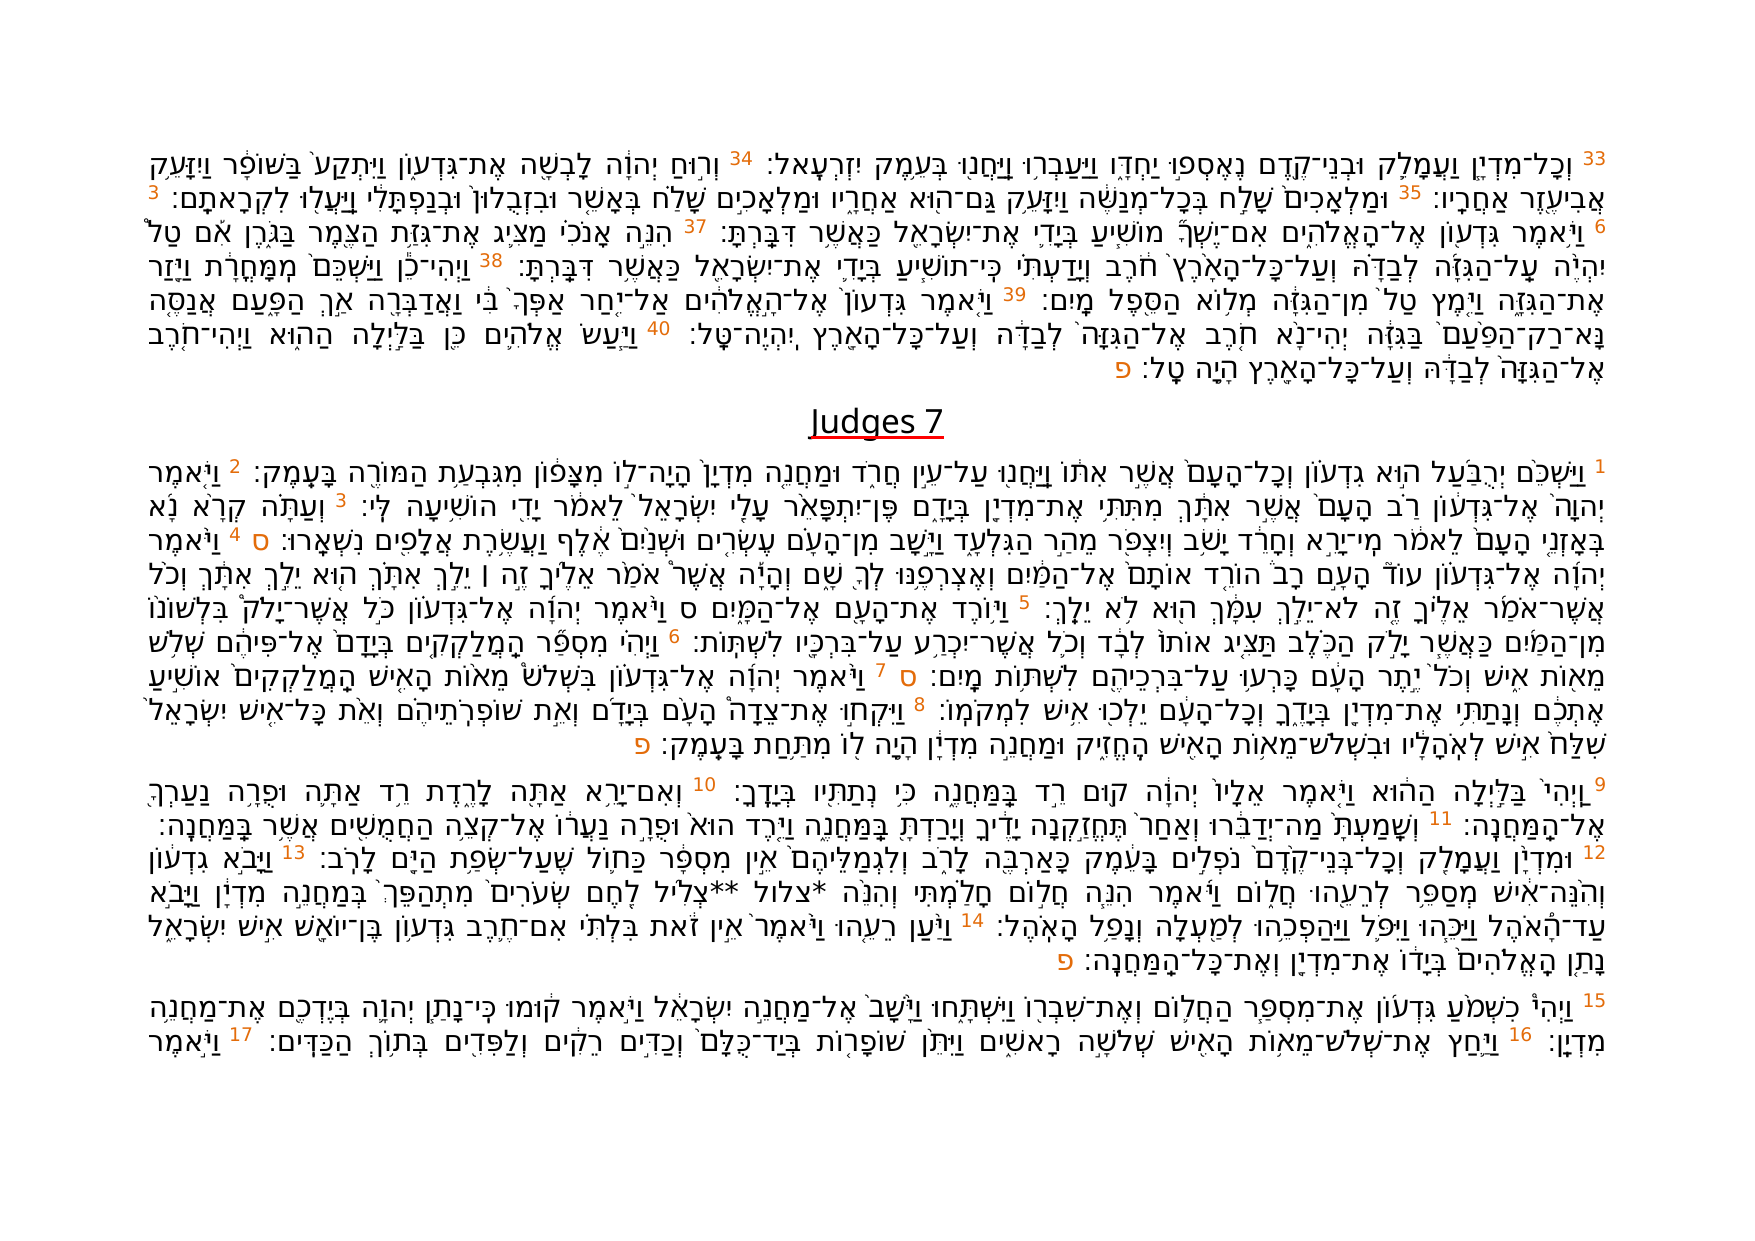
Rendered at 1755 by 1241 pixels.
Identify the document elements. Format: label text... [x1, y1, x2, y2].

text Judges 7 [148, 398, 1606, 443]
text 1 וַיַּשְׁכֵּ֨ם יְרֻבַּ֜עַל ה֣וּא גִדְע֗וֹן וְכָל־הָעָם֙ אֲשֶׁ֣ר אִתּ֔וֹ וַֽיַּחֲנ֖וּ עַל־עֵ֣ין חֲרֹ֑ד וּמַחֲנֵ֤ה מִדְיָן֙ הָיָה־ל֣וֹ מִצָּפ֔וֹן מִגִּבְעַ֥ת הַמּוֹרֶ֖ה בָּעֵֽמֶק׃ 2 וַיֹּ֤אמֶר יְהוָה֙ אֶל־גִּדְע֔וֹן רַ֗ב הָעָם֙ אֲשֶׁ֣ר אִתָּ֔ךְ מִתִּתִּ֥י אֶת־מִדְיָ֖ן בְּיָדָ֑ם פֶּן־יִתְפָּאֵ֨ר עָלַ֤י יִשְׂרָאֵל֙ לֵאמֹ֔ר יָדִ֖י הוֹשִׁ֥יעָה לִּֽי׃ ‬‬‬‬3 וְעַתָּ֗ה קְרָ֨א נָ֜א בְּאָזְנֵ֤י הָעָם֙ לֵאמֹ֔ר מִֽי־יָרֵ֣א וְחָרֵ֔ד יָשֹׁ֥ב וְיִצְפֹּ֖ר מֵהַ֣ר הַגִּלְעָ֑ד וַיָּ֣שָׁב מִן־הָעָ֗ם עֶשְׂרִ֤ים וּשְׁנַ֙יִם֙ אֶ֔לֶף וַעֲשֶׂ֥רֶת אֲלָפִ֖ים נִשְׁאָֽרוּ׃ ס ‬‬‬‬4 וַיֹּ֨אמֶר יְהוָ֜ה אֶל־גִּדְע֗וֹן עוֹד֮ הָעָ֣ם רָב֒ הוֹרֵ֤ד אוֹתָם֙ אֶל־הַמַּ֔יִם וְאֶצְרְפֶ֥נּוּ לְךָ֖ שָׁ֑ם וְהָיָ֡ה אֲשֶׁר֩ אֹמַ֨ר אֵלֶ֜יךָ זֶ֣ה ׀ יֵלֵ֣ךְ אִתָּ֗ךְ ה֚וּא יֵלֵ֣ךְ אִתָּ֔ךְ וְכֹ֨ל אֲשֶׁר־אֹמַ֜ר אֵלֶ֗יךָ זֶ֚ה לֹא־יֵלֵ֣ךְ עִמָּ֔ךְ ה֖וּא לֹ֥א יֵלֵֽךְ׃ ‬‬‬‬5 וַיּ֥וֹרֶד אֶת־הָעָ֖ם אֶל־הַמָּ֑יִם ס וַיֹּ֨אמֶר יְהוָ֜ה אֶל־גִּדְע֗וֹן כֹּ֣ל אֲשֶׁר־יָלֹק֩ בִּלְשׁוֹנ֨וֹ מִן־הַמַּ֜יִם כַּאֲשֶׁ֧ר יָלֹ֣ק הַכֶּ֗לֶב תַּצִּ֤יג אוֹתוֹ֙ לְבָ֔ד וְכֹ֛ל אֲשֶׁר־יִכְרַ֥ע עַל־בִּרְכָּ֖יו לִשְׁתּֽוֹת׃ ‬‬‬‬6 וַיְהִ֗י מִסְפַּ֞ר הַֽמֲלַקְקִ֤ים בְּיָדָם֙ אֶל־פִּיהֶ֔ם שְׁלֹ֥שׁ מֵא֖וֹת אִ֑ישׁ וְכֹל֙ יֶ֣תֶר הָעָ֔ם כָּרְע֥וּ עַל־בִּרְכֵיהֶ֖ם לִשְׁתּ֥וֹת מָֽיִם׃ ס ‬‬‬‬7 וַיֹּ֨אמֶר יְהוָ֜ה אֶל־גִּדְע֗וֹן בִּשְׁלֹשׁ֩ מֵא֨וֹת הָאִ֤ישׁ הַֽמֲלַקְקִים֙ אוֹשִׁ֣יעַ אֶתְכֶ֔ם וְנָתַתִּ֥י אֶת־מִדְיָ֖ן בְּיָדֶ֑ךָ וְכָל־הָעָ֔ם יֵלְכ֖וּ אִ֥ישׁ לִמְקֹמֽוֹ׃ ‬‬‬‬8 וַיִּקְח֣וּ אֶת־צֵדָה֩ הָעָ֨ם בְּיָדָ֜ם וְאֵ֣ת שׁוֹפְרֹֽתֵיהֶ֗ם וְאֵ֨ת כָּל־אִ֤ישׁ יִשְׂרָאֵל֙ שִׁלַּח֙ אִ֣ישׁ לְאֹֽהָלָ֔יו וּבִשְׁלֹשׁ־מֵא֥וֹת הָאִ֖ישׁ הֽ͏ֶחֱזִ֑יק וּמַחֲנֵ֣ה מִדְיָ֔ן הָ֥יָה ל֖וֹ מִתַּ֥חַת בָּעֵֽמֶק׃ פ ‬‬‬‬‬‬‬‬‬‬‬ [148, 456, 1606, 761]
text 9 וֽ͏ַיְהִי֙ בַּלַּ֣יְלָה הַה֔וּא וַיֹּ֤אמֶר אֵלָיו֙ יְהוָ֔ה ק֖וּם רֵ֣ד בַּֽמַּחֲנֶ֑ה כִּ֥י נְתַתִּ֖יו בְּיָדֶֽךָ׃ ‬‬‬‬10 וְאִם־יָרֵ֥א אַתָּ֖ה לָרֶ֑דֶת רֵ֥ד אַתָּ֛ה וּפֻרָ֥ה נַעַרְךָ֖ אֶל־הַֽמַּחֲנֶֽה׃ ‬‬‬‬11 וְשָֽׁמַעְתָּ֙ מַה־יְדַבֵּ֔רוּ וְאַחַר֙ תֶּחֱזַ֣קְנָה יָדֶ֔יךָ וְיָרַדְתָּ֖ בַּֽמַּחֲנֶ֑ה וַיֵּ֤רֶד הוּא֙ וּפֻרָ֣ה נַעֲר֔וֹ אֶל־קְצֵ֥ה הַחֲמֻשִׁ֖ים אֲשֶׁ֥ר בַּֽמַּחֲנֶֽה׃ ‬‬‬‬12 וּמִדְיָ֨ן וַעֲמָלֵ֤ק וְכָל־בְּנֵי־קֶ֙דֶם֙ נֹפְלִ֣ים בָּעֵ֔מֶק כָּאַרְבֶּ֖ה לָרֹ֑ב וְלִגְמַלֵּיהֶם֙ אֵ֣ין מִסְפָּ֔ר כַּח֛וֹל שֶׁעַל־שְׂפַ֥ת הַיָּ֖ם לָרֹֽב׃ ‬‬‬‬13 וַיָּבֹ֣א גִדְע֔וֹן וְהִ֨נֵּה־אִ֔ישׁ מְסַפֵּ֥ר לְרֵעֵ֖הוּ חֲל֑וֹם וַיֹּ֜אמֶר הִנֵּ֧ה חֲל֣וֹם חָלַ֗מְתִּי וְהִנֵּ֨ה *צלול **צְלִ֜יל לֶ֤חֶם שְׂעֹרִים֙ מִתְהַפֵּךְ֙ בְּמַחֲנֵ֣ה מִדְיָ֔ן וַיָּבֹ֣א עַד־הָ֠אֹהֶל וַיַּכֵּ֧הוּ וַיִּפֹּ֛ל וַיַּהַפְכֵ֥הוּ לְמַ֖עְלָה וְנָפַ֥ל הָאֹֽהֶל׃ ‬‬‬‬14 וַיַּ֨עַן רֵעֵ֤הוּ וַיֹּ֙אמֶר֙ אֵ֣ין זֹ֔את בִּלְתִּ֗י אִם־חֶ֛רֶב גִּדְע֥וֹן בֶּן־יוֹאָ֖שׁ אִ֣ישׁ יִשְׂרָאֵ֑ל נָתַ֤ן הָֽאֱלֹהִים֙ בְּיָד֔וֹ אֶת־מִדְיָ֖ן וְאֶת־כָּל־הַֽמַּחֲנֶֽה׃ פ ‬‬‬‬‬‬‬‬‬‬ [148, 774, 1606, 978]
text 15 וַיְהִי֩ כִשְׁמֹ֨עַ גִּדְע֜וֹן אֶת־מִסְפַּ֧ר הַחֲל֛וֹם וְאֶת־שִׁבְר֖וֹ וַיִּשְׁתָּ֑חוּ וַיָּ֙שָׁב֙ אֶל־מַחֲנֵ֣ה יִשְׂרָאֵ֔ל וַיֹּ֣אמֶר ק֔וּמוּ כִּֽי־נָתַ֧ן יְהוָ֛ה בְּיֶדְכֶ֖ם אֶת־מַחֲנֵ֥ה מִדְיָֽן׃ ‬‬‬‬16 וַיַּ֛חַץ אֶת־שְׁלֹשׁ־מֵא֥וֹת הָאִ֖ישׁ שְׁלֹשָׁ֣ה רָאשִׁ֑ים וַיִּתֵּ֨ן שׁוֹפָר֤וֹת בְּיַד־כֻּלָּם֙ וְכַדִּ֣ים רֵקִ֔ים וְלַפִּדִ֖ים בְּת֥וֹךְ הַכַּדִּֽים׃ ‬‬‬‬17 וַיֹּ֣אמֶר אֲלֵיהֶ֔ם מִמֶּ֥נִּי תִרְא֖וּ וְכֵ֣ן תַּעֲשׂ֑וּ וְהִנֵּ֨ה אָנֹכִ֥י בָא֙ בִּקְצֵ֣ה הַֽמַּחֲנֶ֔ה וְהָיָ֥ה כַאֲשֶׁר־אֶעֱשֶׂ֖ה כֵּ֥ן תַּעֲשֽׂוּן׃ ‬‬‬‬18 וְתָקַעְתִּי֙ בַּשּׁוֹפָ֔ר אָנֹכִ֖י וְכָל־אֲשֶׁ֣ר אִתִּ֑י וּתְקַעְתֶּ֨ם בַּשּׁוֹפָר֜וֹת גַּם־אַתֶּ֗ם סְבִיבוֹת֙ כָּל־הַֽמַּחֲנֶ֔ה וַאֲמַרְתֶּ֖ם לַיהוָ֥ה וּלְגִדְעֽוֹן׃ פ ‬‬‬‬‬‬‬‬ [148, 990, 1606, 1058]
text 33 וְכָל־מִדְיָ֧ן וַעֲמָלֵ֛ק וּבְנֵי־קֶ֖דֶם נֶאֶסְפ֣וּ יַחְדָּ֑ו וַיַּעַבְר֥וּ וַֽיַּחֲנ֖וּ בְּעֵ֥מֶק יִזְרְעֶֽאל׃ ‬‬‬‬34 וְר֣וּחַ יְהוָ֔ה לָבְשָׁ֖ה אֶת־גִּדְע֑וֹן וַיִּתְקַע֙ בַּשּׁוֹפָ֔ר וַיִזָּעֵ֥ק אֲבִיעֶ֖זֶר אַחֲרָֽיו׃ ‬‬‬‬35 וּמַלְאָכִים֙ שָׁלַ֣ח בְּכָל־מְנַשֶּׁ֔ה וַיִזָּעֵ֥ק גַּם־ה֖וּא אַחֲרָ֑יו וּמַלְאָכִ֣ים שָׁלַ֗ח בְּאָשֵׁ֤ר וּבִזְבֻלוּן֙ וּבְנַפְתָּלִ֔י וַֽיַּעֲל֖וּ לִקְרָאתָֽם׃ ‬‬‬‬36 וַיֹּ֥אמֶר גִּדְע֖וֹן אֶל־הָאֱלֹהִ֑ים אִם־יֶשְׁךָ֞ מוֹשִׁ֧יעַ בְּיָדִ֛י אֶת־יִשְׂרָאֵ֖ל כַּאֲשֶׁ֥ר דִּבַּֽרְתָּ׃ ‬‬‬‬37 הִנֵּ֣ה אָנֹכִ֗י מַצִּ֛יג אֶת־גִּזַּ֥ת הַצֶּ֖מֶר בַּגֹּ֑רֶן אִ֡ם טַל֩ יִהְיֶ֨ה עַֽל־הַגִּזָּ֜ה לְבַדָּ֗הּ וְעַל־כָּל־הָאָ֙רֶץ֙ חֹ֔רֶב וְיָדַעְתִּ֗י כִּֽי־תוֹשִׁ֧יעַ בְּיָדִ֛י אֶת־יִשְׂרָאֵ֖ל כַּאֲשֶׁ֥ר דִּבַּֽרְתָּ׃ ‬‬‬‬38 וַיְהִי־כֵ֕ן וַיַּשְׁכֵּם֙ מִֽמָּחֳרָ֔ת וַיָּ֖זַר אֶת־הַגִּזָּ֑ה וַיִּ֤מֶץ טַל֙ מִן־הַגִּזָּ֔ה מְל֥וֹא הַסֵּ֖פֶל מָֽיִם׃ ‬‬‬‬39 וַיֹּ֤אמֶר גִּדְעוֹן֙ אֶל־הָ֣אֱלֹהִ֔ים אַל־יִ֤חַר אַפְּךָ֙ בִּ֔י וַאֲדַבְּרָ֖ה אַ֣ךְ הַפָּ֑עַם אֲנַסֶּ֤ה נָּא־רַק־הַפַּ֙עַם֙ בַּגִּזָּ֔ה יְהִי־נָ֨א חֹ֤רֶב אֶל־הַגִּזָּה֙ לְבַדָּ֔הּ וְעַל־כָּל־הָאָ֖רֶץ יִֽהְיֶה־טָּֽל׃ ‬‬‬‬40 וַיַּ֧עַשׂ אֱלֹהִ֛ים כֵּ֖ן בַּלַּ֣יְלָה הַה֑וּא וַיְהִי־חֹ֤רֶב אֶל־הַגִּזָּה֙ לְבַדָּ֔הּ וְעַל־כָּל־הָאָ֖רֶץ הָ֥יָה טָֽל׃ פ ‬‬‬‬‬‬‬‬‬‬‬‬ [148, 148, 1606, 385]
